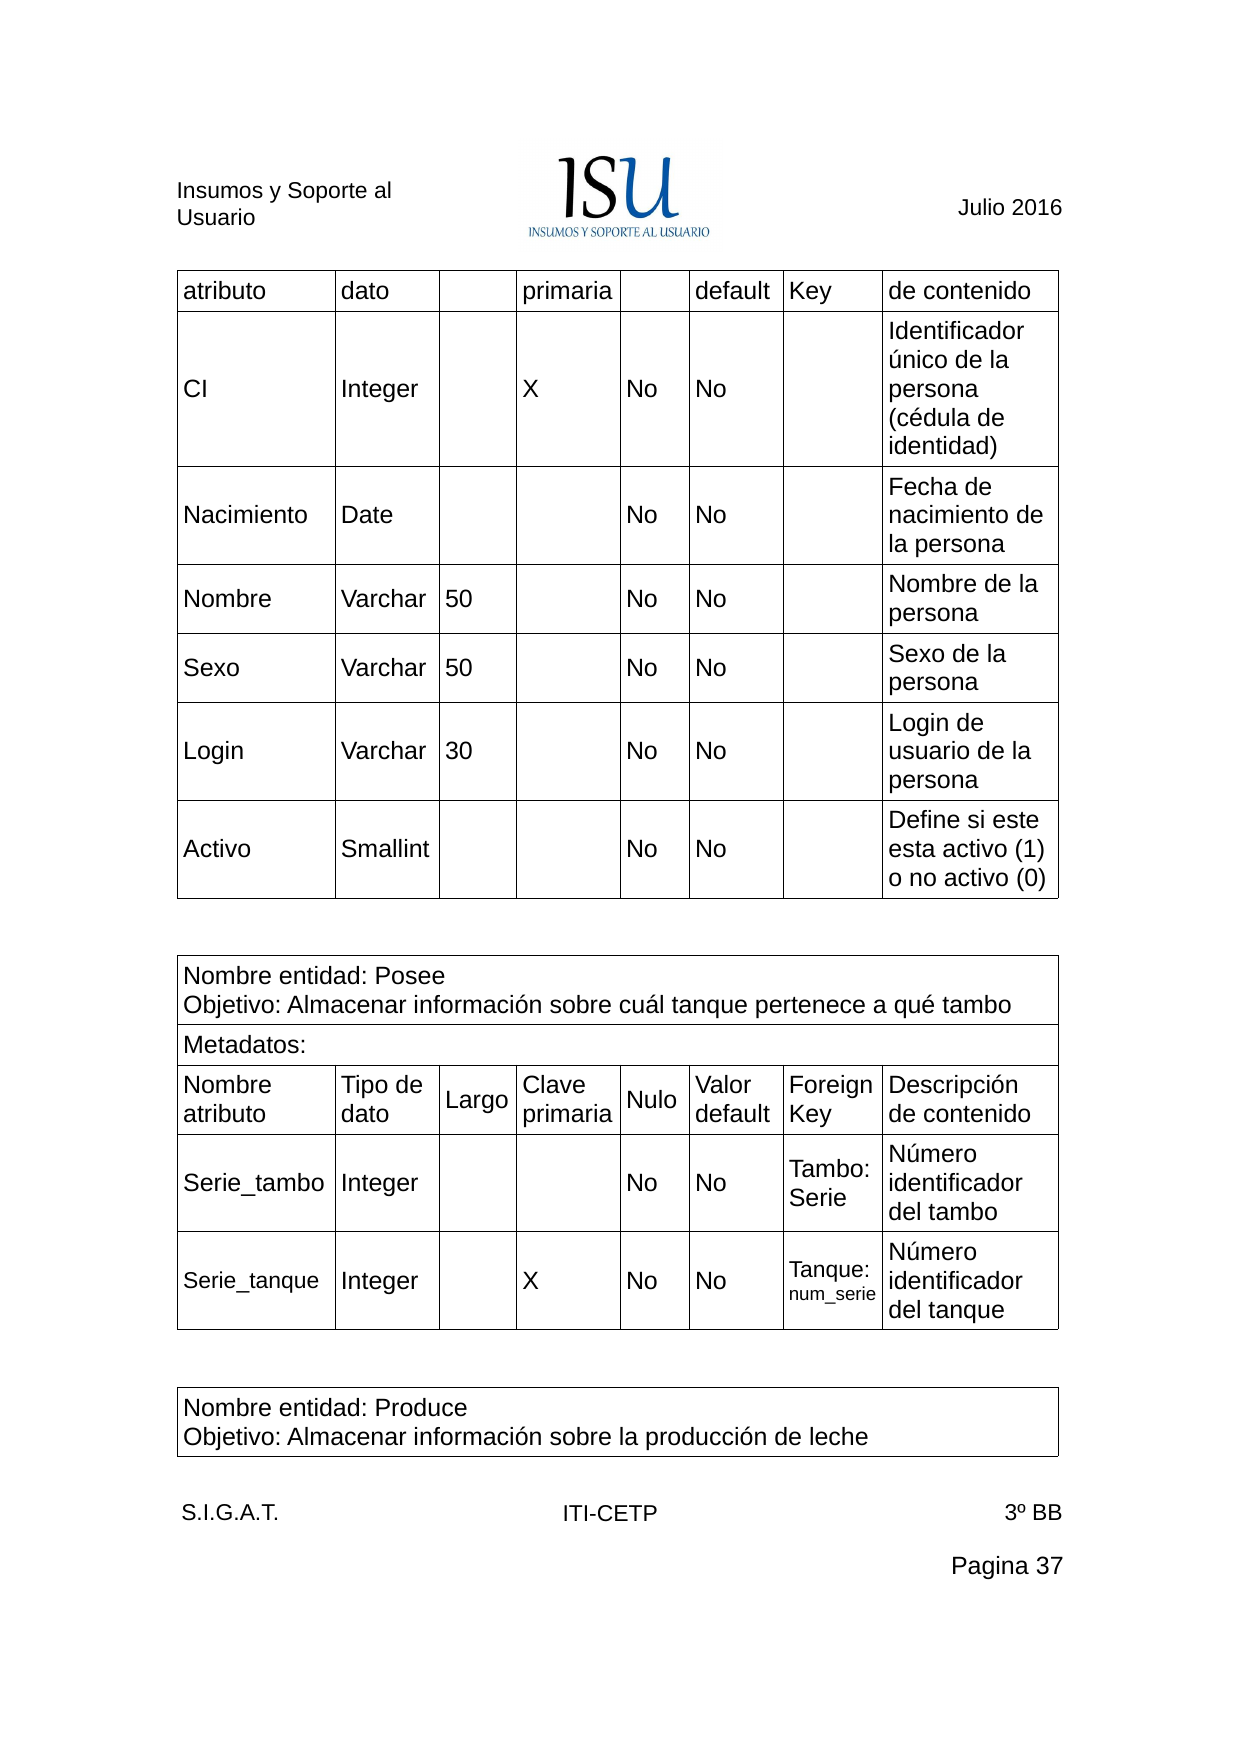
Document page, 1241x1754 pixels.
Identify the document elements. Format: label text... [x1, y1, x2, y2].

table_cell [784, 467, 882, 564]
table_cell X [517, 1232, 620, 1329]
table_cell Login [178, 703, 335, 799]
table_cell default [690, 271, 783, 311]
table_cell Integer [336, 312, 439, 466]
table_cell Integer [336, 1232, 439, 1329]
table_cell Metadatos: [178, 1025, 1058, 1064]
table_cell No [621, 565, 689, 633]
table_cell Valor default [690, 1066, 783, 1133]
table_header Nombre entidad: Produce Objetivo: Almacenar información sobre la producción de leche [178, 1388, 1058, 1456]
table_header Nombre entidad: Posee Objetivo: Almacenar información sobre cuál tanque pertenece a qué tambo [178, 956, 1058, 1024]
table_cell [517, 703, 620, 799]
table_cell Nacimiento [178, 467, 335, 564]
table_cell X [517, 312, 620, 466]
table_cell [784, 634, 882, 702]
table_cell [440, 1135, 516, 1231]
table_cell No [690, 634, 783, 702]
table_cell [784, 312, 882, 466]
table_cell Nombre atributo [178, 1066, 335, 1133]
table_cell No [690, 565, 783, 633]
table_cell [784, 801, 882, 897]
table_cell Identificador único de la persona (cédula de identidad) [883, 312, 1058, 466]
table_cell 30 [440, 703, 516, 799]
table_cell Serie_tanque [178, 1232, 335, 1329]
table_cell Smallint [336, 801, 439, 897]
table_cell No [621, 1135, 689, 1231]
table_cell Tipo de dato [336, 1066, 439, 1133]
table_cell Login de usuario de la persona [883, 703, 1058, 799]
table_cell Define si este esta activo (1) o no activo (0) [883, 801, 1058, 897]
table_cell Varchar [336, 565, 439, 633]
table_cell de contenido [883, 271, 1058, 311]
table_cell No [690, 703, 783, 799]
table_cell 50 [440, 634, 516, 702]
table_cell Nombre [178, 565, 335, 633]
table_cell Largo [440, 1066, 516, 1133]
table_cell No [621, 1232, 689, 1329]
table_cell CI [178, 312, 335, 466]
table_cell No [690, 312, 783, 466]
table_cell Fecha de nacimiento de la persona [883, 467, 1058, 564]
table_cell No [690, 1232, 783, 1329]
table_cell [440, 801, 516, 897]
table_cell Sexo [178, 634, 335, 702]
table_cell Sexo de la persona [883, 634, 1058, 702]
table_cell No [621, 312, 689, 466]
table_cell Varchar [336, 634, 439, 702]
table_cell atributo [178, 271, 335, 311]
table_cell Serie_tambo [178, 1135, 335, 1231]
table_cell Integer [336, 1135, 439, 1231]
picture [517, 138, 723, 252]
table_cell [517, 467, 620, 564]
table_cell Nulo [621, 1066, 689, 1133]
table_cell No [690, 801, 783, 897]
table_cell Nombre de la persona [883, 565, 1058, 633]
table_cell [517, 565, 620, 633]
table_cell Date [336, 467, 439, 564]
table_cell Tanque: num_serie [784, 1232, 882, 1329]
table_cell No [621, 703, 689, 799]
table_cell No [621, 634, 689, 702]
table_cell [784, 565, 882, 633]
table_cell No [621, 467, 689, 564]
table_cell Varchar [336, 703, 439, 799]
table_cell [440, 1232, 516, 1329]
table_cell Número identificador del tanque [883, 1232, 1058, 1329]
table_cell Foreign Key [784, 1066, 882, 1133]
table_cell [517, 801, 620, 897]
table_cell Clave primaria [517, 1066, 620, 1133]
table_cell [784, 703, 882, 799]
table_cell [440, 271, 516, 311]
table_cell Activo [178, 801, 335, 897]
table_cell Key [784, 271, 882, 311]
table_cell [621, 271, 689, 311]
table_cell primaria [517, 271, 620, 311]
table_cell No [621, 801, 689, 897]
table_cell [517, 634, 620, 702]
table_cell No [690, 467, 783, 564]
table_cell No [690, 1135, 783, 1231]
table_cell [517, 1135, 620, 1231]
table_cell Descripción de contenido [883, 1066, 1058, 1133]
table_cell [440, 467, 516, 564]
table_cell 50 [440, 565, 516, 633]
table_cell Número identificador del tambo [883, 1135, 1058, 1231]
table_cell [440, 312, 516, 466]
table_cell dato [336, 271, 439, 311]
table_cell Tambo: Serie [784, 1135, 882, 1231]
